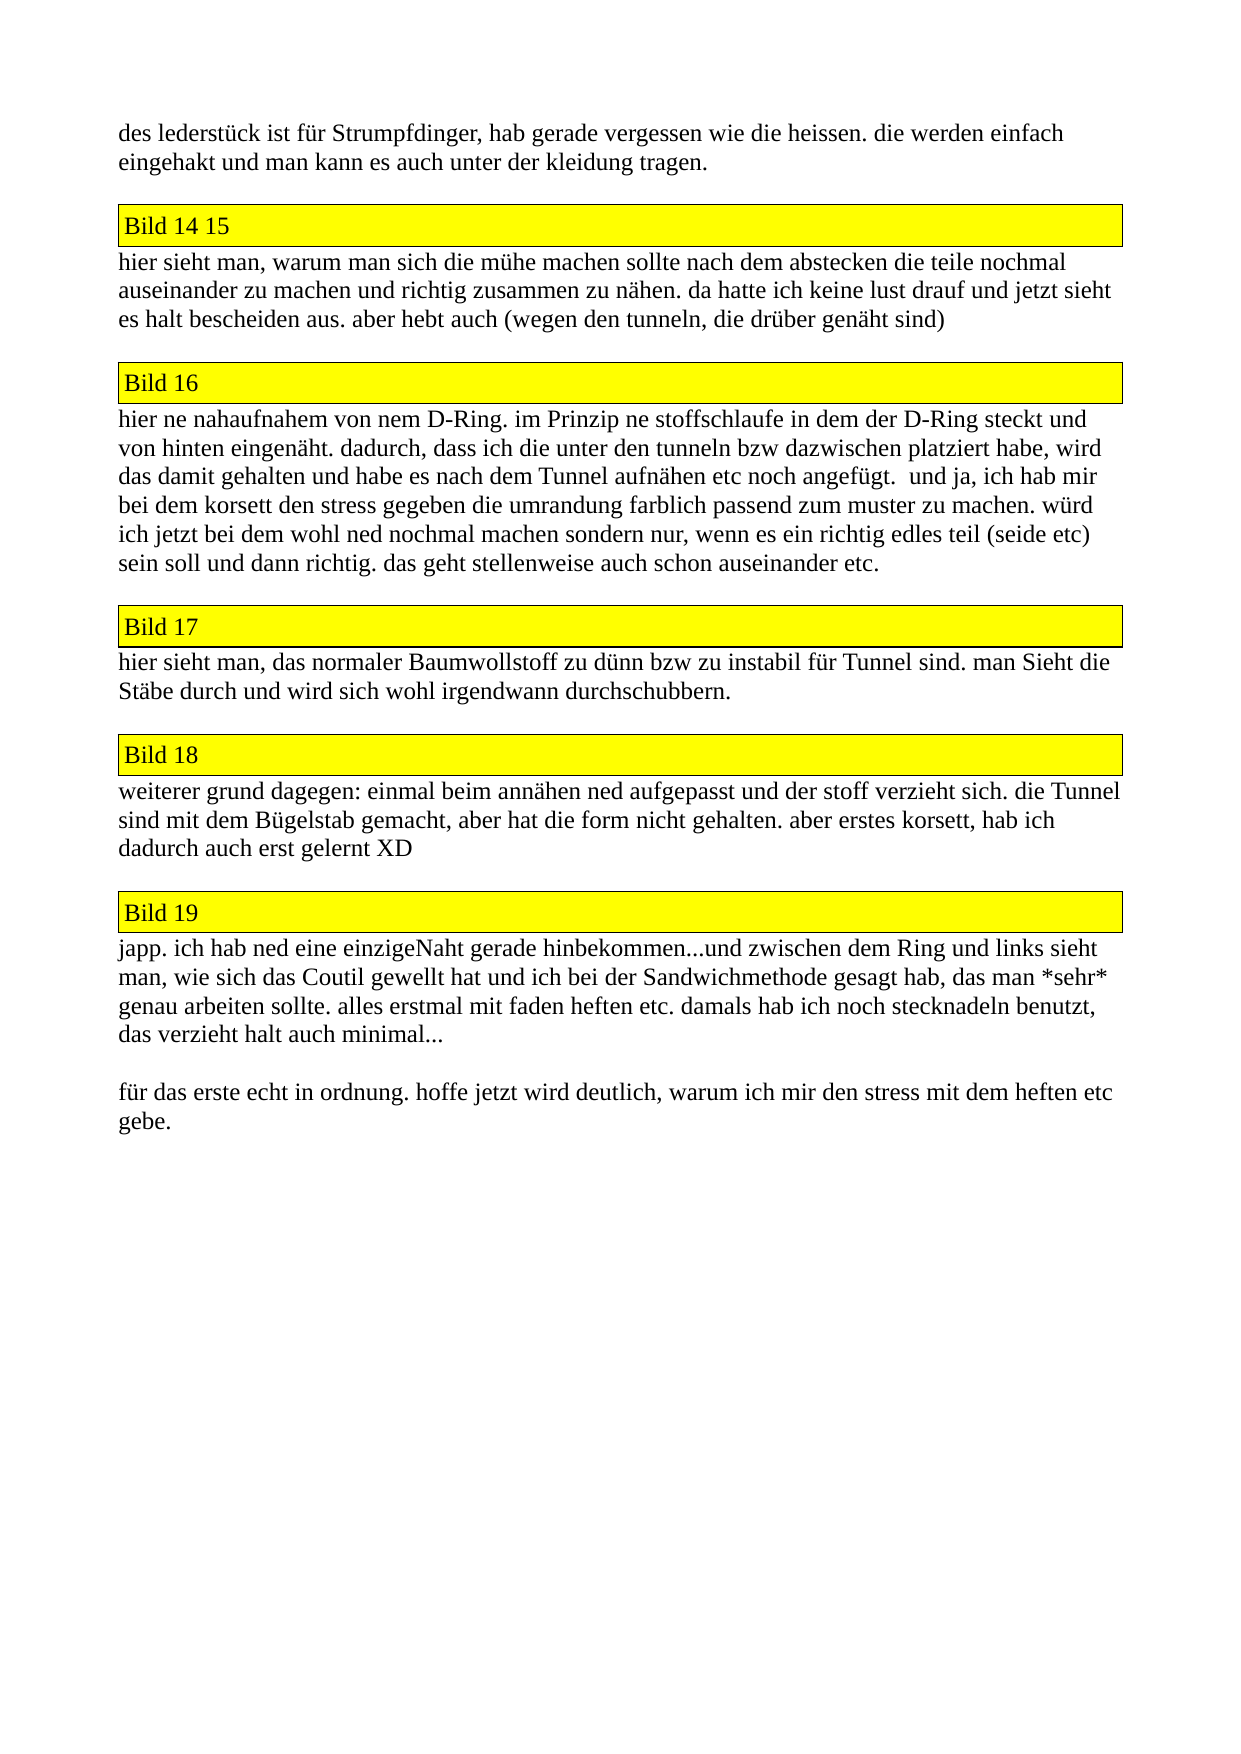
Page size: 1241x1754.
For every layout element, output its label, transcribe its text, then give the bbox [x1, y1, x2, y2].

text hier ne nahaufnahem von nem D-Ring. im Prinzip ne stoffschlaufe in dem der D-Ring steckt und von hinten eingenäht. dadurch, dass ich die unter den tunneln bzw dazwischen platziert habe, wird das damit gehalten und habe es nach dem Tunnel aufnähen etc noch angefügt. und ja, ich hab mir bei dem korsett den stress gegeben die umrandung farblich passend zum muster zu machen. würd ich jetzt bei dem wohl ned nochmal machen sondern nur, wenn es ein richtig edles teil (seide etc) sein soll und dann richtig. das geht stellenweise auch schon auseinander etc. [118, 404, 1122, 576]
text für das erste echt in ordnung. hoffe jetzt wird deutlich, warum ich mir den stress mit dem heften etc gebe. [118, 1077, 1122, 1134]
text hier sieht man, das normaler Baumwollstoff zu dünn bzw zu instabil für Tunnel sind. man Sieht die Stäbe durch und wird sich wohl irgendwann durchschubbern. [118, 648, 1122, 705]
table_header Bild 19 [119, 892, 1122, 932]
text weiterer grund dagegen: einmal beim annähen ned aufgepasst und der stoff verzieht sich. die Tunnel sind mit dem Bügelstab gemacht, aber hat die form nicht gehalten. aber erstes korsett, hab ich dadurch auch erst gelernt XD [118, 776, 1122, 862]
text des lederstück ist für Strumpfdinger, hab gerade vergessen wie die heissen. die werden einfach eingehakt und man kann es auch unter der kleidung tragen. [118, 118, 1122, 176]
table_header Bild 17 [119, 606, 1122, 646]
table_header Bild 16 [119, 363, 1122, 403]
table_header Bild 18 [119, 735, 1122, 775]
table_header Bild 14 15 [119, 205, 1122, 246]
text hier sieht man, warum man sich die mühe machen sollte nach dem abstecken die teile nochmal auseinander zu machen und richtig zusammen zu nähen. da hatte ich keine lust drauf und jetzt sieht es halt bescheiden aus. aber hebt auch (wegen den tunneln, die drüber genäht sind) [118, 247, 1122, 333]
text japp. ich hab ned eine einzigeNaht gerade hinbekommen...und zwischen dem Ring und links sieht man, wie sich das Coutil gewellt hat und ich bei der Sandwichmethode gesagt hab, das man *sehr* genau arbeiten sollte. alles erstmal mit faden heften etc. damals hab ich noch stecknadeln benutzt, das verzieht halt auch minimal... [118, 933, 1122, 1048]
